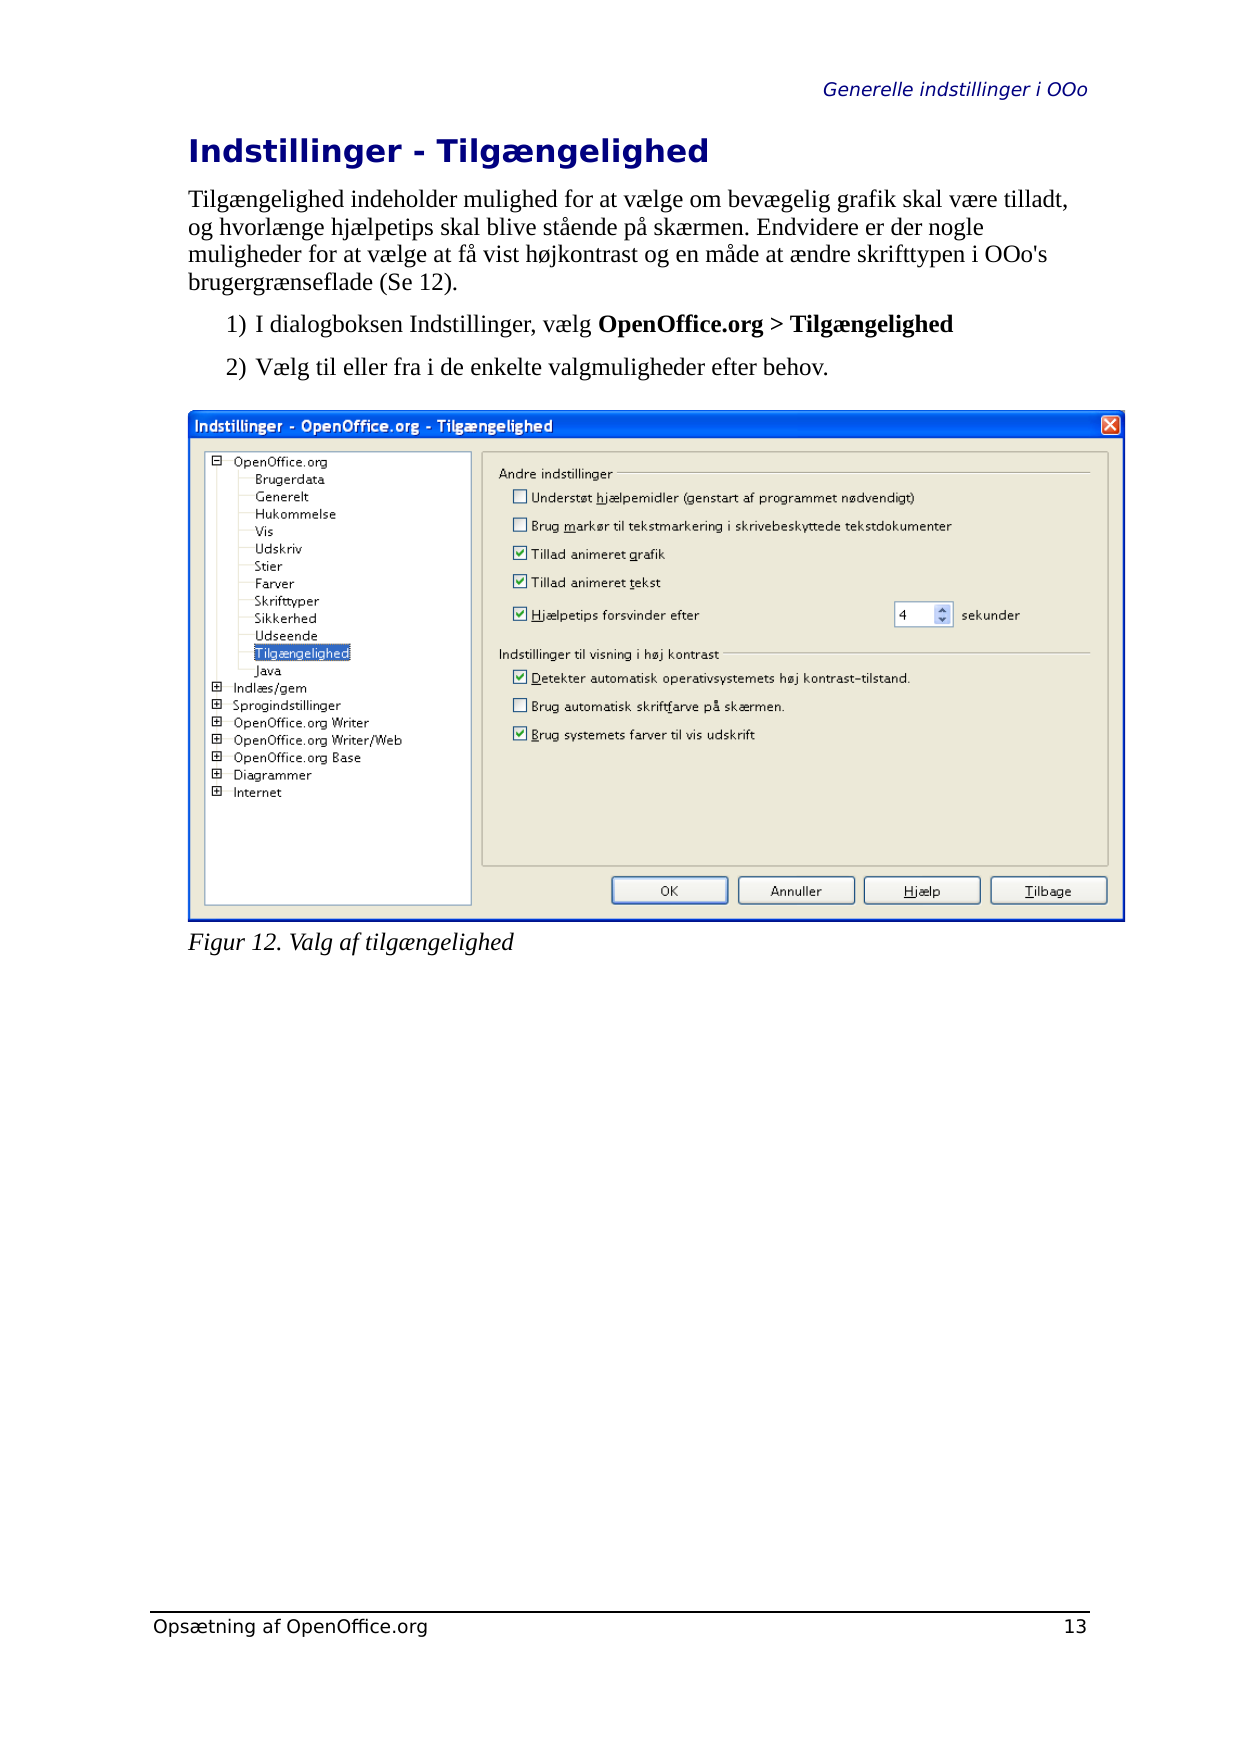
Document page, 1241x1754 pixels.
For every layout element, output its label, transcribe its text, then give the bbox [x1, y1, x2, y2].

text Tilgængelighed indeholder mulighed for at vælge om bevægelig grafik skal være tilladt, og hvorlænge hjælpetips skal blive stående på skærmen. Endvidere er der nogle muligheder for at vælge at få vist højkontrast og en måde at ændre skrifttypen i OOo's brugergrænseflade (Se Figur 12). [188, 185, 1090, 296]
list Vælg til eller fra i de enkelte valgmuligheder efter behov. [226, 353, 1090, 381]
subtitle Indstillinger - Tilgængelighed [188, 134, 1090, 170]
list I dialogboksen Indstillinger, vælg OpenOffice.org > Tilgængelighed [226, 311, 1090, 338]
picture [187, 410, 1125, 922]
text Figur 12. Valg af tilgængelighed [188, 928, 1125, 956]
